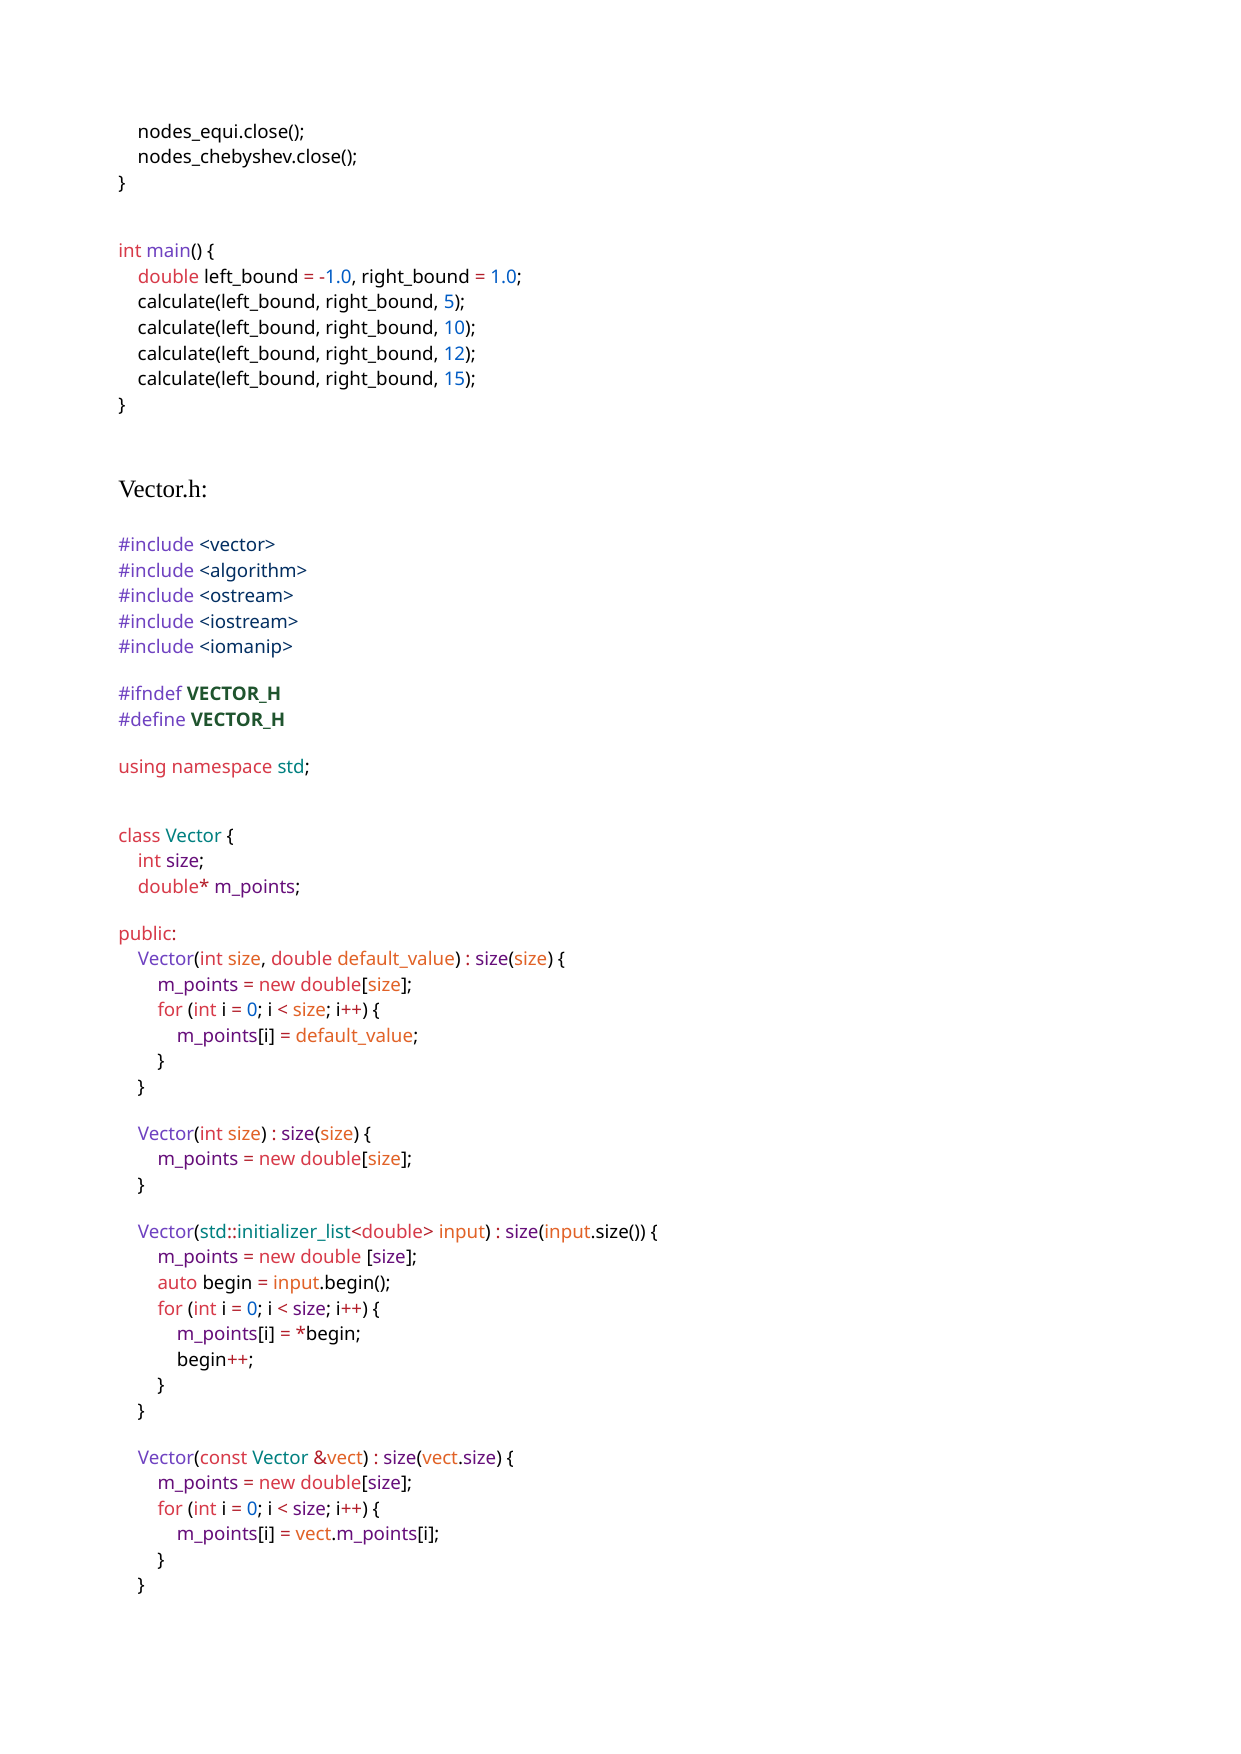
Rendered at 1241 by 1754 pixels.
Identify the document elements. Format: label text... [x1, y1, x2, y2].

text nodes_equi.close(); nodes_chebyshev.close(); } int main() { double left_bound = -1.0, right_bound = 1.0; calculate(left_bound, right_bound, 5); calculate(left_bound, right_bound, 10); calculate(left_bound, right_bound, 12); calculate(left_bound, right_bound, 15); } [118, 118, 1122, 416]
text Vector.h: [118, 474, 1122, 503]
text #include <vector> #include <algorithm> #include <ostream> #include <iostream> #include <iomanip> #ifndef VECTOR_H #define VECTOR_H using namespace std; class Vector { int size; double* m_points; public: Vector(int size, double default_value) : size(size) { m_points = new double[size]; for (int i = 0; i < size; i++) { m_points[i] = default_value; } } Vector(int size) : size(size) { m_points = new double[size]; } Vector(std::initializer_list<double> input) : size(input.size()) { m_points = new double [size]; auto begin = input.begin(); for (int i = 0; i < size; i++) { m_points[i] = *begin; begin++; } } Vector(const Vector &vect) : size(vect.size) { m_points = new double[size]; for (int i = 0; i < size; i++) { m_points[i] = vect.m_points[i]; } } [118, 531, 1122, 1619]
